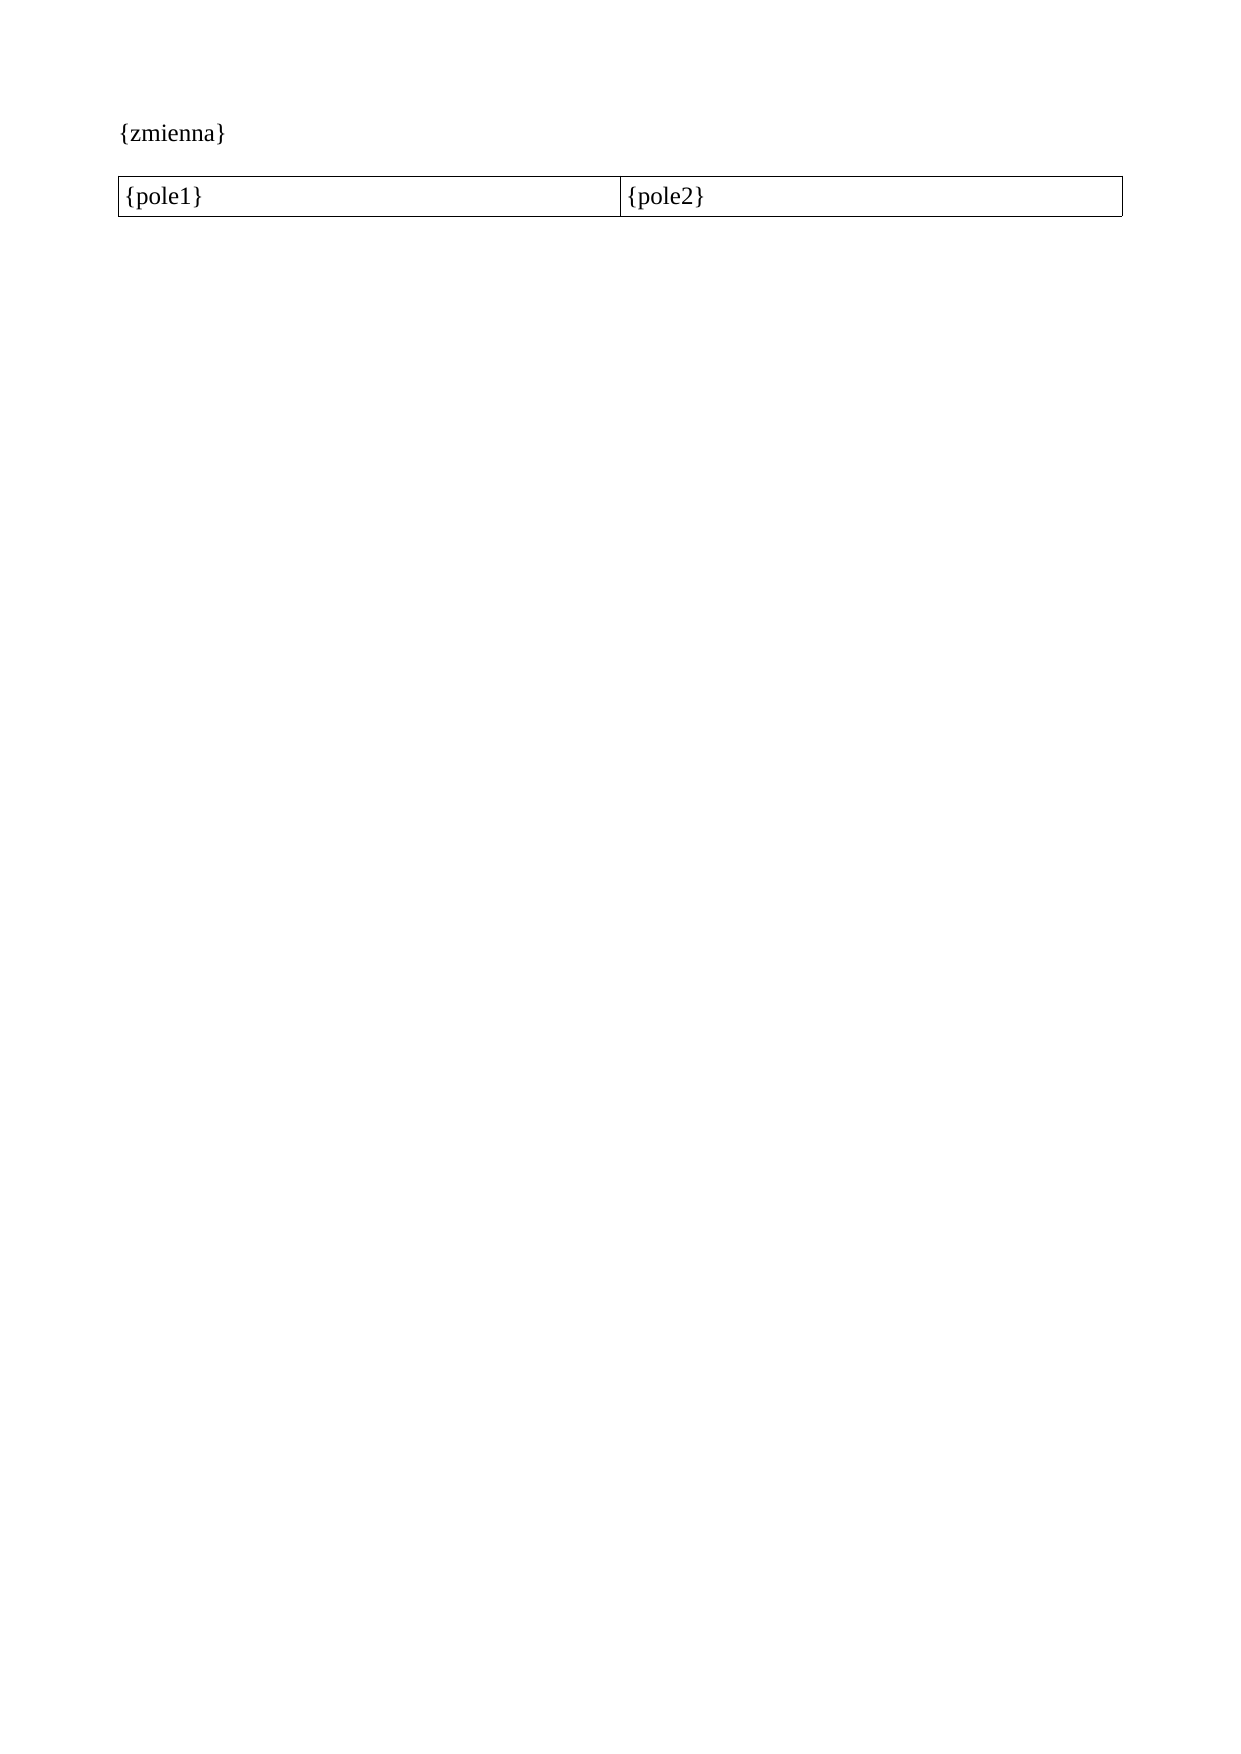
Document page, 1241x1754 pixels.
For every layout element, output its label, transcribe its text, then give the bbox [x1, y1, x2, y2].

table_header {pole1} [119, 177, 620, 216]
text {zmienna} [118, 118, 1122, 147]
table_header {pole2} [621, 177, 1122, 216]
